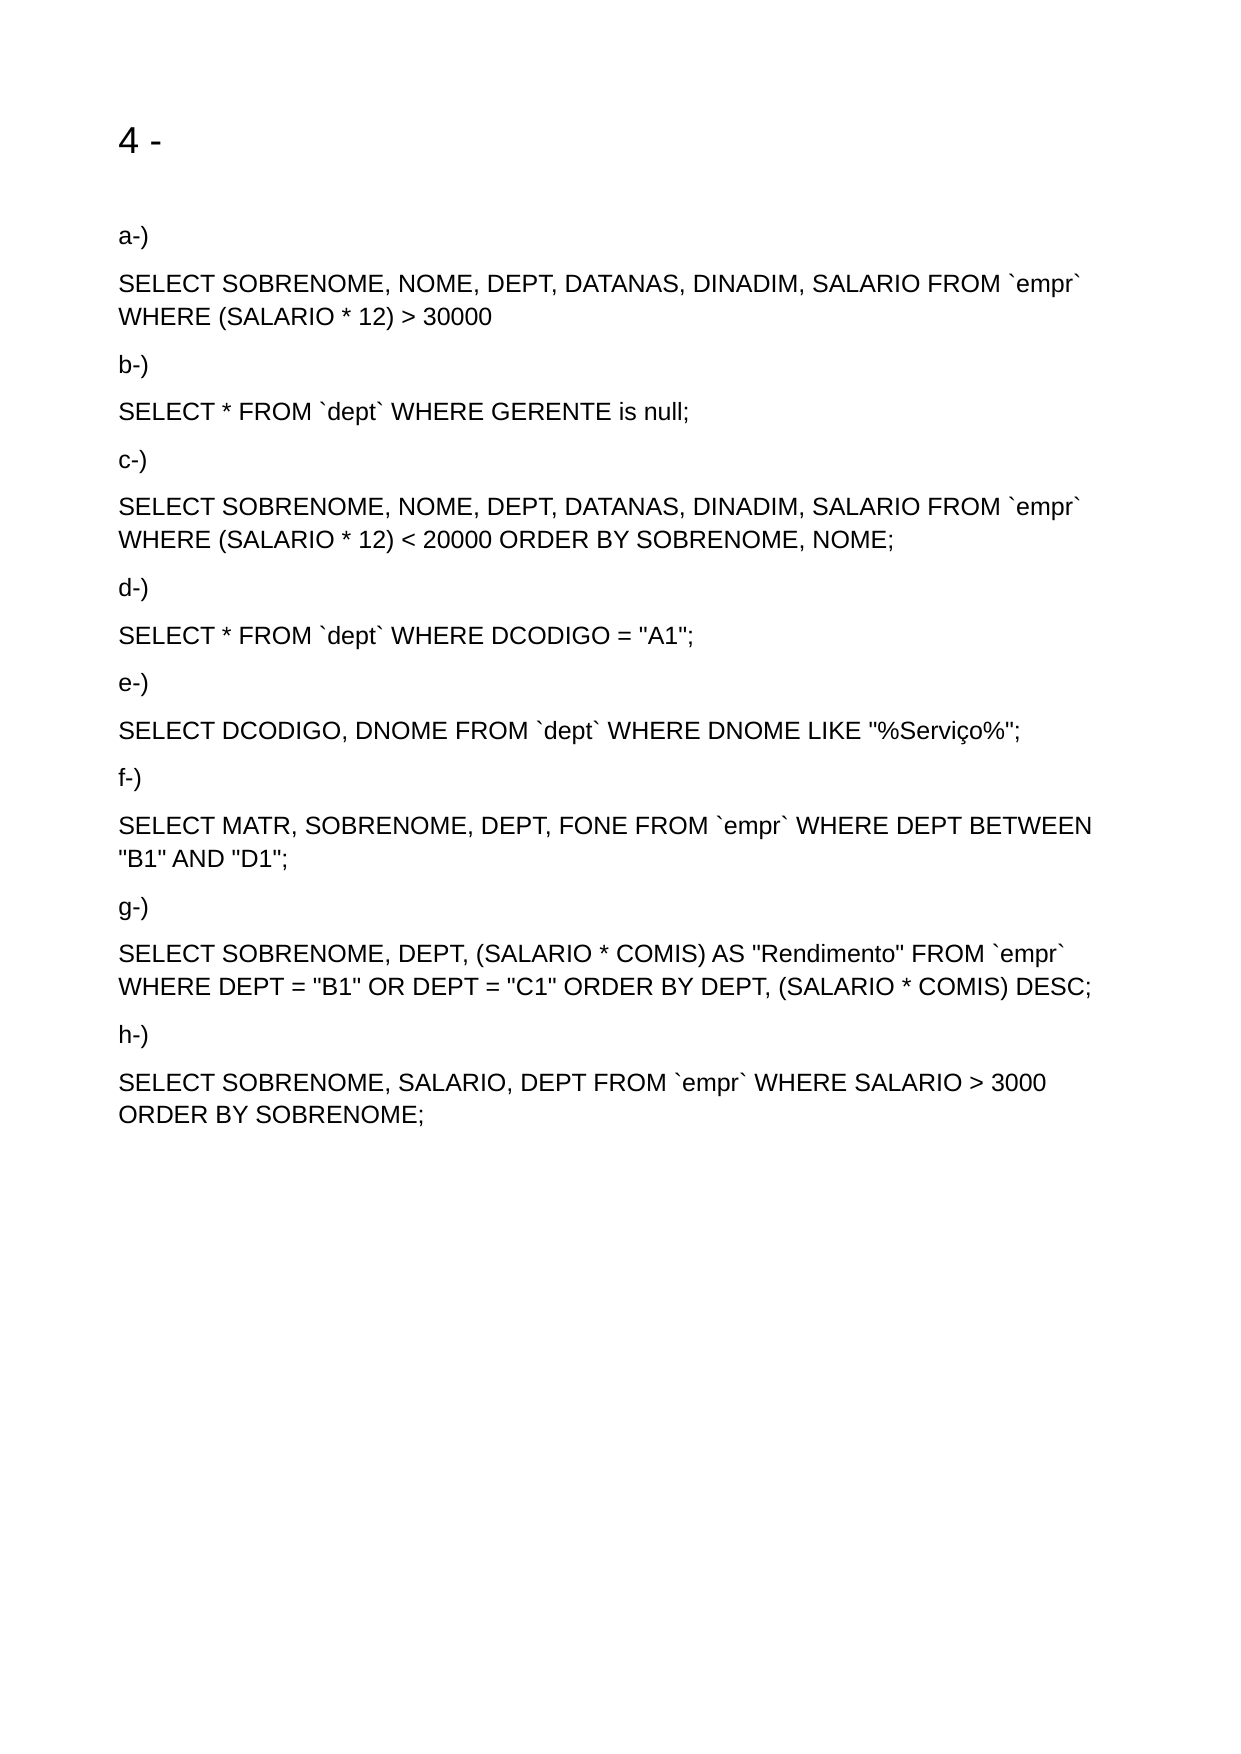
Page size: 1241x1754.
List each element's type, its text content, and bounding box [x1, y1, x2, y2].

text a-) [118, 221, 1122, 250]
text SELECT MATR, SOBRENOME, DEPT, FONE FROM `empr` WHERE DEPT BETWEEN "B1" AND "D1"; [118, 811, 1122, 873]
text SELECT SOBRENOME, NOME, DEPT, DATANAS, DINADIM, SALARIO FROM `empr` WHERE (SALARIO * 12) < 20000 ORDER BY SOBRENOME, NOME; [118, 492, 1122, 554]
text b-) [118, 349, 1122, 378]
text SELECT SOBRENOME, DEPT, (SALARIO * COMIS) AS "Rendimento" FROM `empr` WHERE DEPT = "B1" OR DEPT = "C1" ORDER BY DEPT, (SALARIO * COMIS) DESC; [118, 939, 1122, 1001]
text SELECT * FROM `dept` WHERE DCODIGO = "A1"; [118, 621, 1122, 649]
text SELECT * FROM `dept` WHERE GERENTE is null; [118, 397, 1122, 426]
text d-) [118, 573, 1122, 602]
text c-) [118, 445, 1122, 473]
text e-) [118, 668, 1122, 697]
text SELECT DCODIGO, DNOME FROM `dept` WHERE DNOME LIKE "%Serviço%"; [118, 716, 1122, 744]
text g-) [118, 892, 1122, 920]
text SELECT SOBRENOME, NOME, DEPT, DATANAS, DINADIM, SALARIO FROM `empr` WHERE (SALARIO * 12) > 30000 [118, 269, 1122, 331]
text h-) [118, 1020, 1122, 1049]
subtitle 4 - [118, 118, 1122, 161]
text SELECT SOBRENOME, SALARIO, DEPT FROM `empr` WHERE SALARIO > 3000 ORDER BY SOBRENOME; [118, 1067, 1122, 1129]
text f-) [118, 763, 1122, 792]
